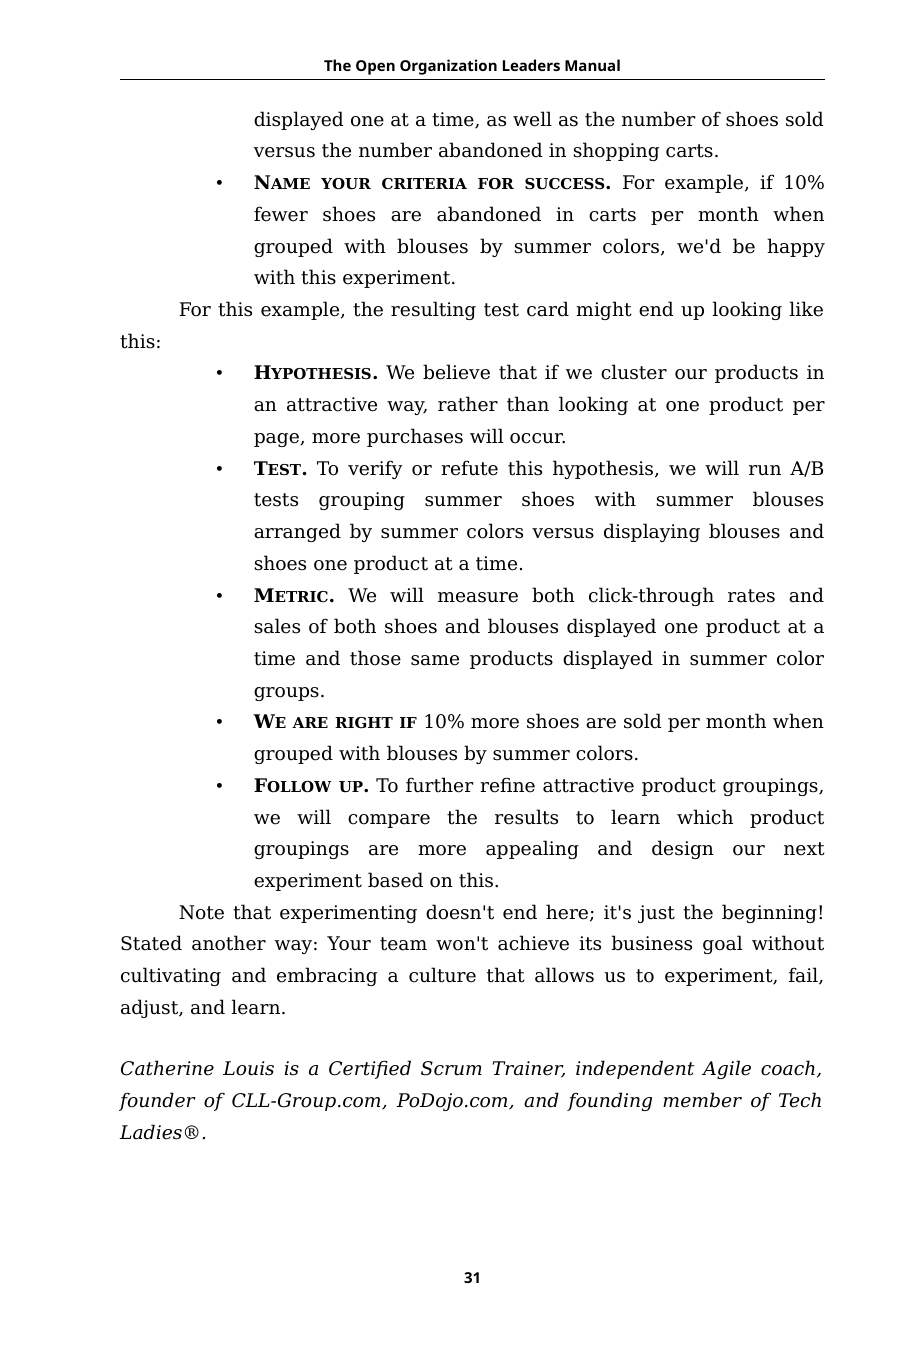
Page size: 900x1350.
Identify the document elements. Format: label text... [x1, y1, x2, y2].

list We are right if 10% more shoes are sold per month when grouped with blouses by summer colors. [216, 711, 825, 765]
list Metric. We will measure both click-through rates and sales of both shoes and blouses displayed one product at a time and those same products displayed in summer color groups. [216, 584, 825, 701]
text For this example, the resulting test card might end up looking like this: [120, 299, 825, 352]
text Catherine Louis is a Certified Scrum Trainer, independent Agile coach, founder of CLL-Group.com, PoDojo.com, and founding member of Tech Ladies®. [120, 1058, 825, 1143]
list Hypothesis. We believe that if we cluster our products in an attractive way, rather than looking at one product per page, more purchases will occur. [216, 362, 825, 448]
list Follow up. To further refine attractive product groupings, we will compare the results to learn which product groupings are more appealing and design our next experiment based on this. [216, 775, 825, 892]
list Test. To verify or refute this hypothesis, we will run A/B tests grouping summer shoes with summer blouses arranged by summer colors versus displaying blouses and shoes one product at a time. [216, 457, 825, 574]
list displayed one at a time, as well as the number of shoes sold versus the number abandoned in shopping carts. [216, 109, 825, 162]
text Note that experimenting doesn't end here; it's just the beginning! Stated another way: Your team won't achieve its business goal without cultivating and embracing a culture that allows us to experiment, fail, adjust, and learn. [120, 902, 825, 1018]
list Name your criteria for success. For example, if 10% fewer shoes are abandoned in carts per month when grouped with blouses by summer colors, we'd be happy with this experiment. [216, 172, 825, 289]
